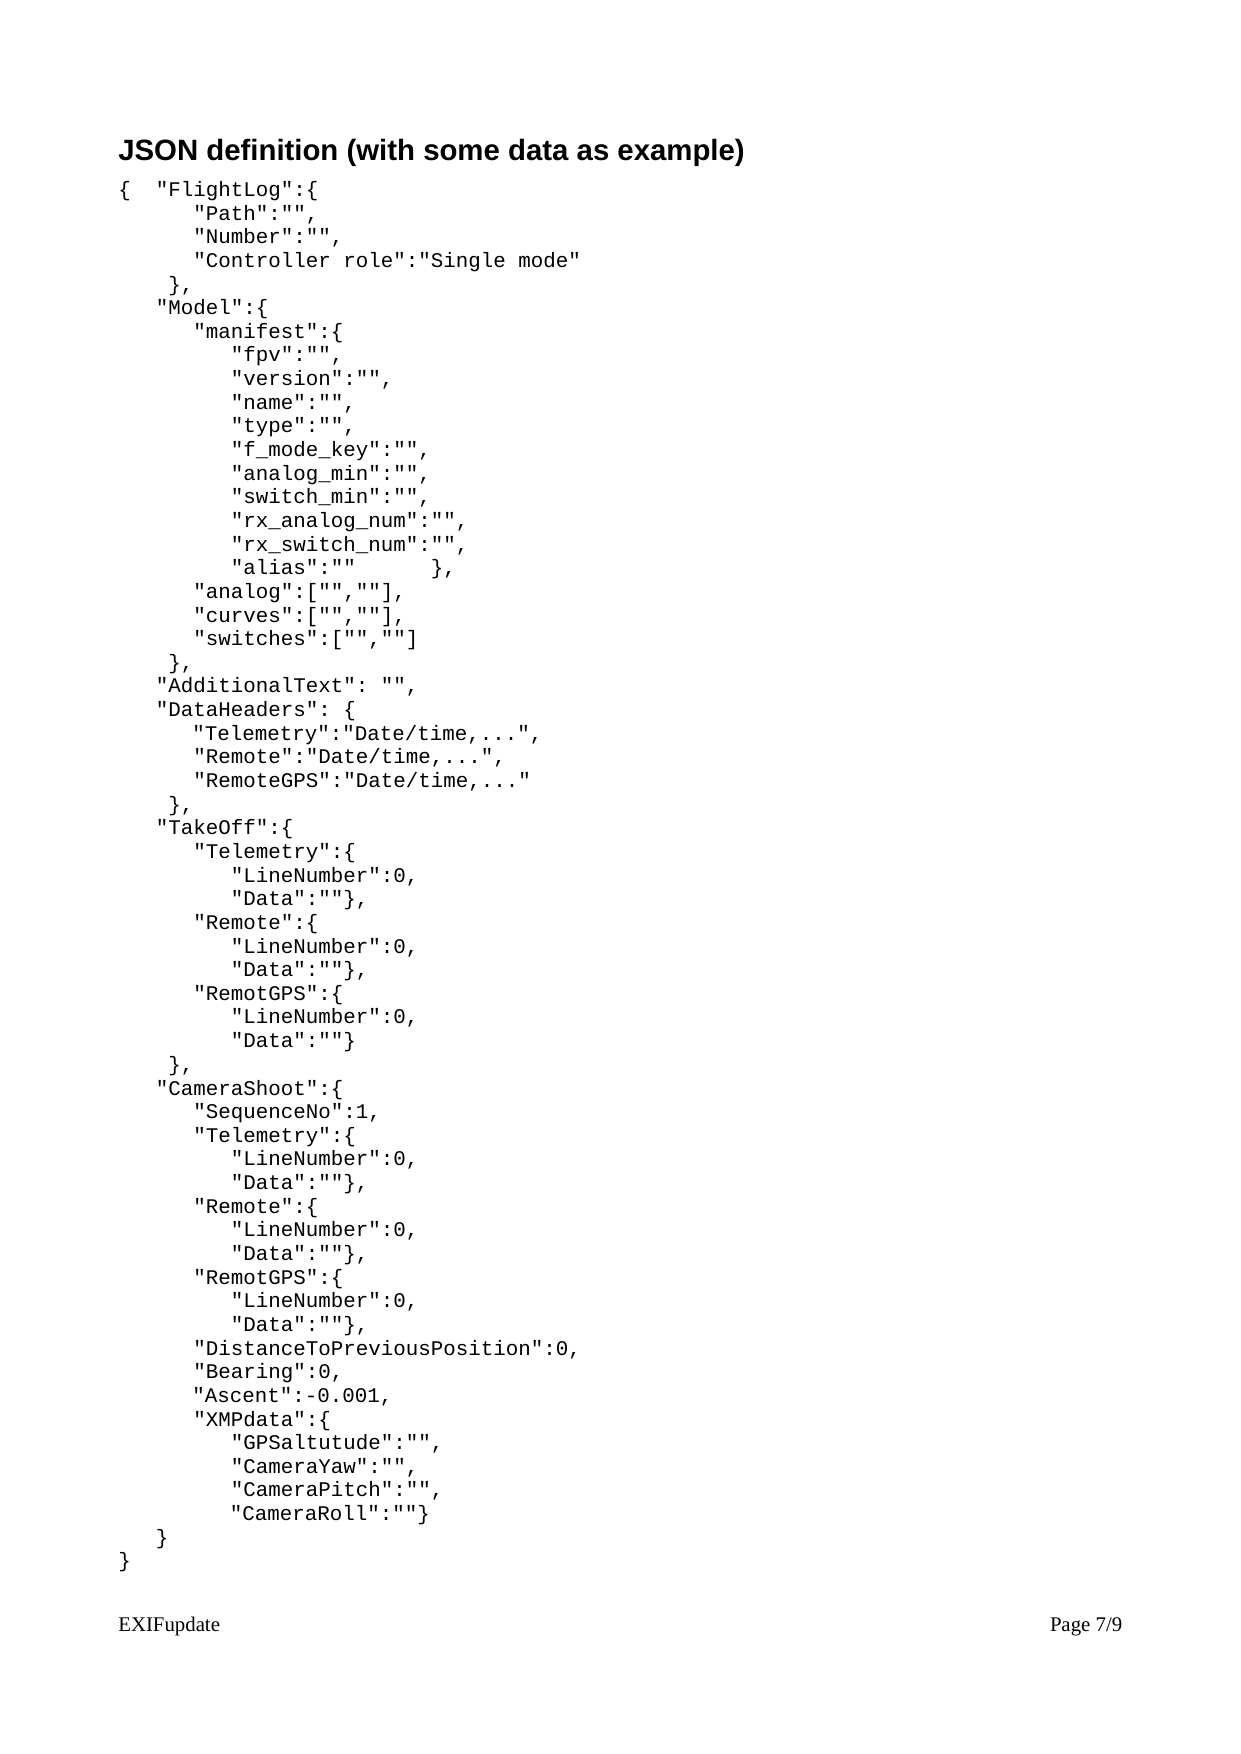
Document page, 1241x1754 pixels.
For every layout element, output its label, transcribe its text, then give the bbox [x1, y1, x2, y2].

text "CameraRoll":""} [118, 1503, 1122, 1527]
text "DataHeaders": { [118, 699, 1122, 723]
text "rx_switch_num":"", [118, 534, 1122, 557]
text } [118, 1527, 1122, 1550]
text "RemotGPS":{ [118, 1267, 1122, 1290]
text }, [118, 794, 1122, 817]
text "LineNumber":0, [118, 1219, 1122, 1243]
text "AdditionalText": "", [118, 676, 1122, 699]
text "name":"", [118, 392, 1122, 415]
text "LineNumber":0, [118, 936, 1122, 959]
text }, [118, 652, 1122, 676]
text "Number":"", [118, 226, 1122, 250]
text "DistanceToPreviousPosition":0, [118, 1338, 1122, 1361]
text "Remote":{ [118, 912, 1122, 936]
text "Data":""}, [118, 959, 1122, 983]
text "switches":["",""] [118, 628, 1122, 652]
text "alias":"" }, [118, 557, 1122, 581]
text "Data":""}, [118, 1172, 1122, 1196]
text "LineNumber":0, [118, 1007, 1122, 1030]
text "Data":""}, [118, 1314, 1122, 1338]
text "Ascent":-0.001, [118, 1385, 1122, 1408]
text "Data":""}, [118, 888, 1122, 912]
text "GPSaltutude":"", [118, 1432, 1122, 1456]
text "analog_min":"", [118, 463, 1122, 486]
text "fpv":"", [118, 344, 1122, 368]
text "RemotGPS":{ [118, 983, 1122, 1007]
text "Remote":{ [118, 1196, 1122, 1219]
text "RemoteGPS":"Date/time,..." [118, 770, 1122, 794]
text "TakeOff":{ [118, 817, 1122, 841]
text "curves":["",""], [118, 604, 1122, 628]
text "Data":""} [118, 1030, 1122, 1054]
text "Data":""}, [118, 1243, 1122, 1267]
text "manifest":{ [118, 321, 1122, 344]
text "type":"", [118, 415, 1122, 439]
text "Controller role":"Single mode" [118, 250, 1122, 273]
text }, [118, 1054, 1122, 1077]
text "LineNumber":0, [118, 865, 1122, 888]
text "version":"", [118, 368, 1122, 392]
text "f_mode_key":"", [118, 439, 1122, 463]
text "Path":"", [118, 203, 1122, 226]
text "XMPdata":{ [118, 1408, 1122, 1432]
text "CameraPitch":"", [118, 1479, 1122, 1503]
text "SequenceNo":1, [118, 1101, 1122, 1125]
text "Telemetry":{ [118, 841, 1122, 865]
text "CameraYaw":"", [118, 1456, 1122, 1479]
text "Model":{ [118, 297, 1122, 321]
text }, [118, 273, 1122, 297]
text "Remote":"Date/time,...", [118, 746, 1122, 770]
text "CameraShoot":{ [118, 1077, 1122, 1101]
text "Telemetry":"Date/time,...", [118, 723, 1122, 746]
text } [118, 1550, 1122, 1574]
text "switch_min":"", [118, 486, 1122, 510]
text "LineNumber":0, [118, 1290, 1122, 1314]
text "Telemetry":{ [118, 1125, 1122, 1148]
subtitle JSON definition (with some data as example) [118, 133, 1122, 166]
text "analog":["",""], [118, 581, 1122, 604]
text "rx_analog_num":"", [118, 510, 1122, 534]
text "Bearing":0, [118, 1361, 1122, 1385]
text { "FlightLog":{ [118, 179, 1122, 203]
text "LineNumber":0, [118, 1148, 1122, 1172]
